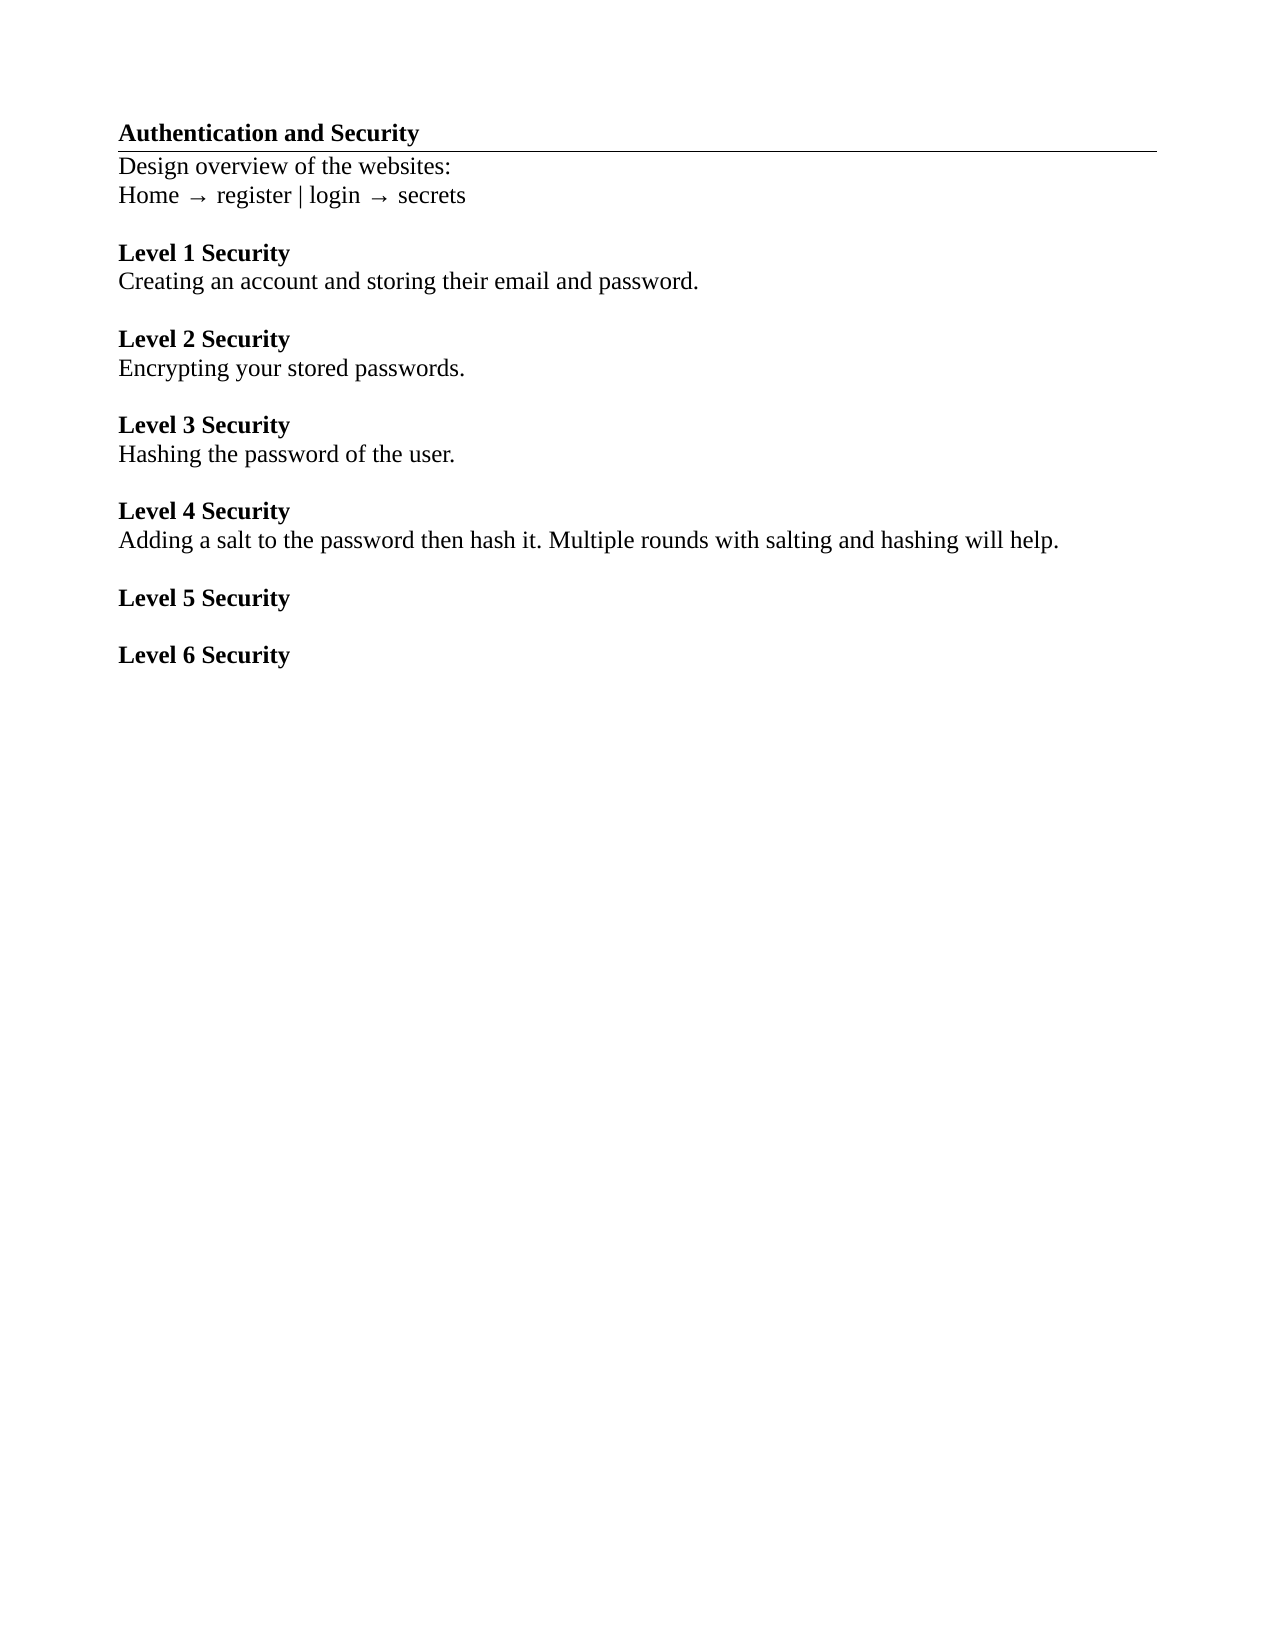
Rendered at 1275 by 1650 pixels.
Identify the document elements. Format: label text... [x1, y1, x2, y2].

text Design overview of the websites: [118, 152, 1157, 180]
text Level 3 Security [118, 410, 1157, 439]
text Level 1 Security [118, 238, 1157, 266]
text Level 2 Security [118, 324, 1157, 353]
text Encrypting your stored passwords. [118, 353, 1157, 381]
text Creating an account and storing their email and password. [118, 266, 1157, 295]
text Level 5 Security [118, 583, 1157, 611]
text Level 4 Security [118, 496, 1157, 525]
text Authentication and Security [118, 118, 1157, 151]
text Level 6 Security [118, 640, 1157, 669]
text Adding a salt to the password then hash it. Multiple rounds with salting and hashing will help. [118, 525, 1157, 554]
text Home → register | login → secrets [118, 180, 1157, 209]
text Hashing the password of the user. [118, 439, 1157, 468]
